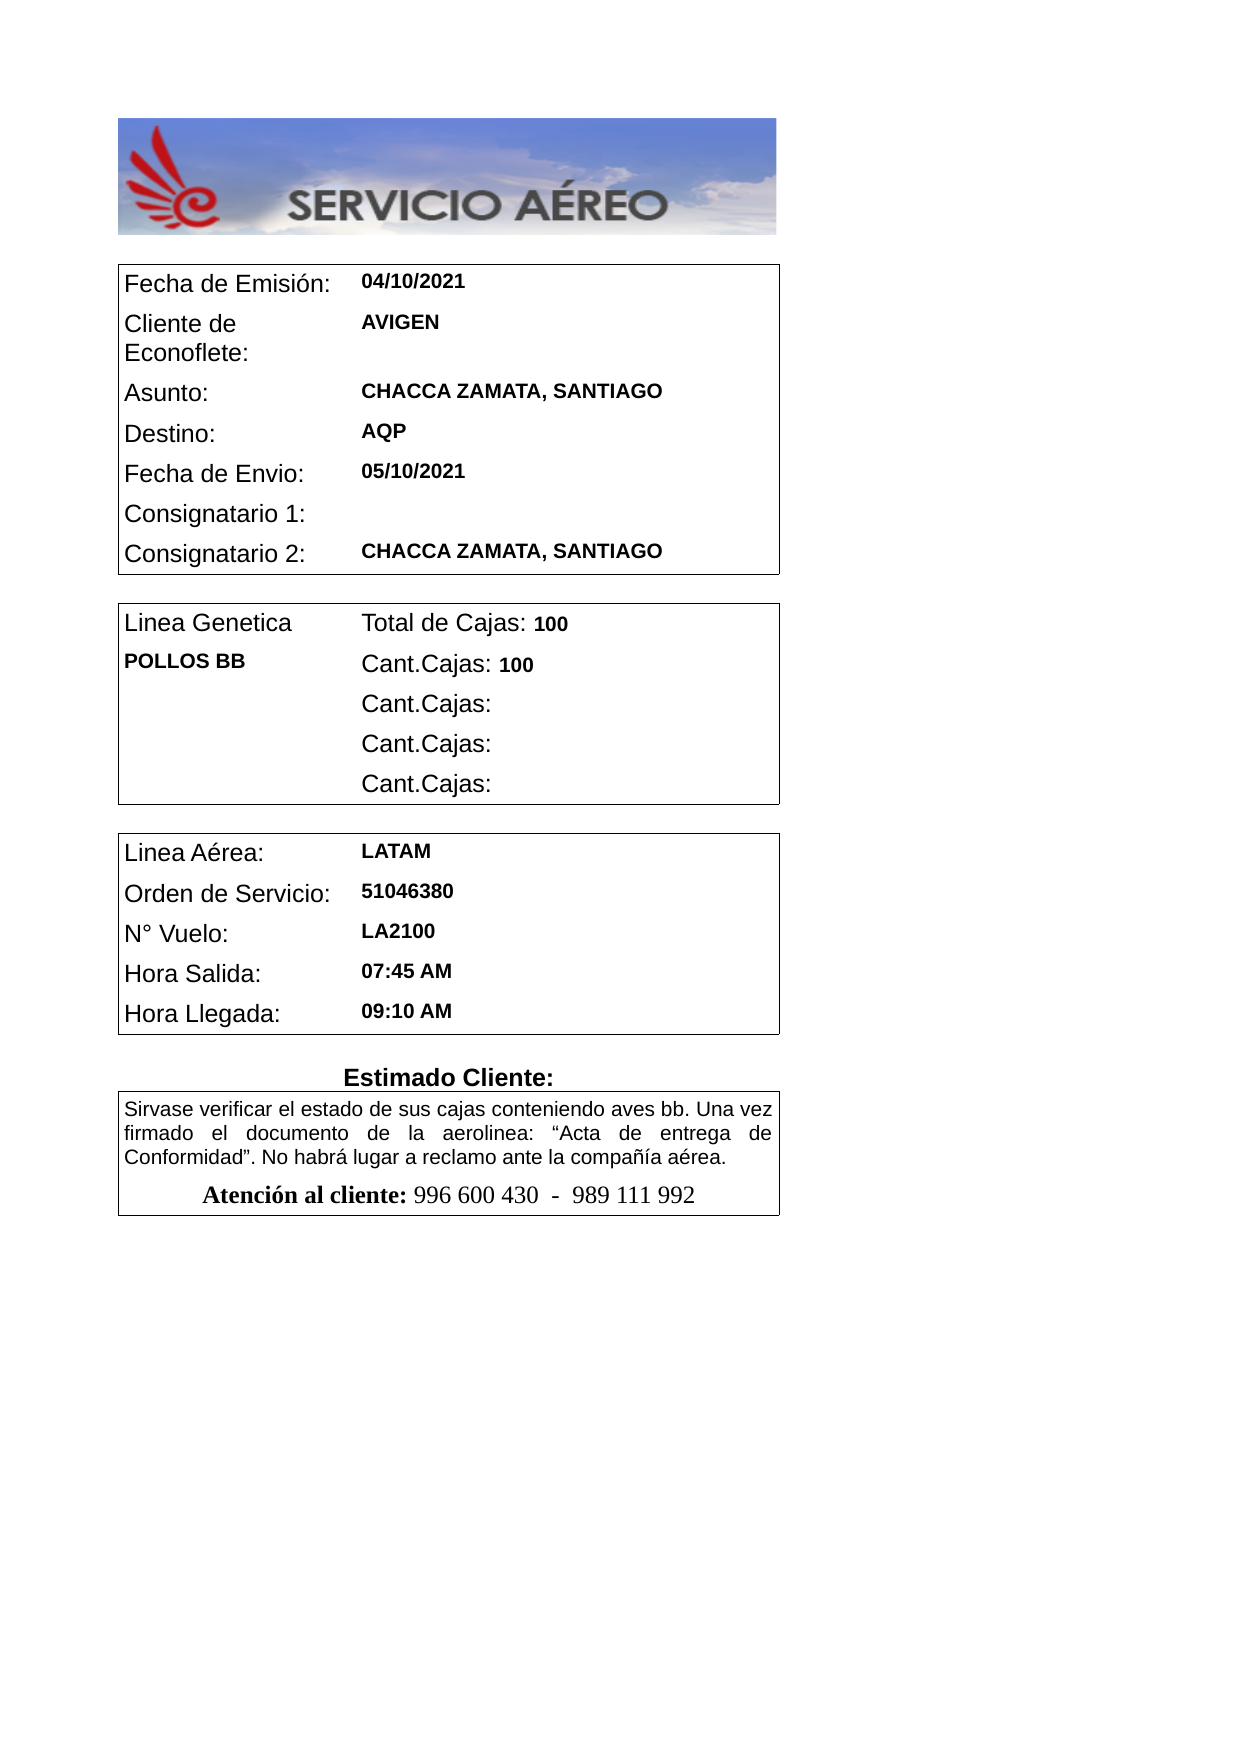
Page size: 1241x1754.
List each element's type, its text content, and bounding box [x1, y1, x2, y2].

picture [118, 118, 777, 235]
table_header 04/10/2021 [356, 265, 779, 304]
table_cell Fecha de Envio: [119, 453, 356, 493]
table_cell [356, 575, 779, 603]
table_cell Estimado Cliente: [118, 1035, 779, 1091]
table_cell [356, 805, 779, 833]
table_cell LATAM [356, 834, 779, 873]
table_cell [118, 805, 356, 833]
table_cell Linea Aérea: [119, 834, 356, 873]
table_cell 09:10 AM [356, 994, 779, 1034]
table_cell Cant.Cajas: [356, 723, 779, 763]
table_cell POLLOS BB [119, 643, 356, 683]
table_cell Cant.Cajas: 100 [356, 643, 779, 683]
table_cell Cant.Cajas: [356, 764, 779, 804]
table_cell 05/10/2021 [356, 453, 779, 493]
table_cell AVIGEN [356, 304, 779, 373]
table_cell 07:45 AM [356, 953, 779, 993]
table_cell N° Vuelo: [119, 913, 356, 953]
table_cell 51046380 [356, 873, 779, 913]
table_cell Sirvase verificar el estado de sus cajas conteniendo aves bb. Una vez firmado el documento de la aerolinea: “Acta de entrega de Conformidad”. No habrá lugar a reclamo ante la compañía aérea. [119, 1092, 779, 1175]
table_cell AQP [356, 413, 779, 453]
table_cell LA2100 [356, 913, 779, 953]
table_cell CHACCA ZAMATA, SANTIAGO [356, 534, 779, 574]
table_cell [119, 683, 356, 723]
table_cell [119, 723, 356, 763]
table_cell Orden de Servicio: [119, 873, 356, 913]
table_cell Destino: [119, 413, 356, 453]
table_cell Asunto: [119, 373, 356, 413]
table_cell Total de Cajas: 100 [356, 604, 779, 643]
table_cell Consignatario 2: [119, 534, 356, 574]
table_cell Hora Llegada: [119, 994, 356, 1034]
table_cell Hora Salida: [119, 953, 356, 993]
table_cell Cant.Cajas: [356, 683, 779, 723]
table_cell [118, 575, 356, 603]
table_cell CHACCA ZAMATA, SANTIAGO [356, 373, 779, 413]
table_cell Cliente de Econoflete: [119, 304, 356, 373]
table_cell Consignatario 1: [119, 493, 356, 533]
table_header Fecha de Emisión: [119, 265, 356, 304]
table_cell Atención al cliente: 996 600 430 - 989 111 992 [119, 1175, 779, 1215]
table_cell [119, 764, 356, 804]
table_cell [356, 493, 779, 533]
table_cell Linea Genetica [119, 604, 356, 643]
